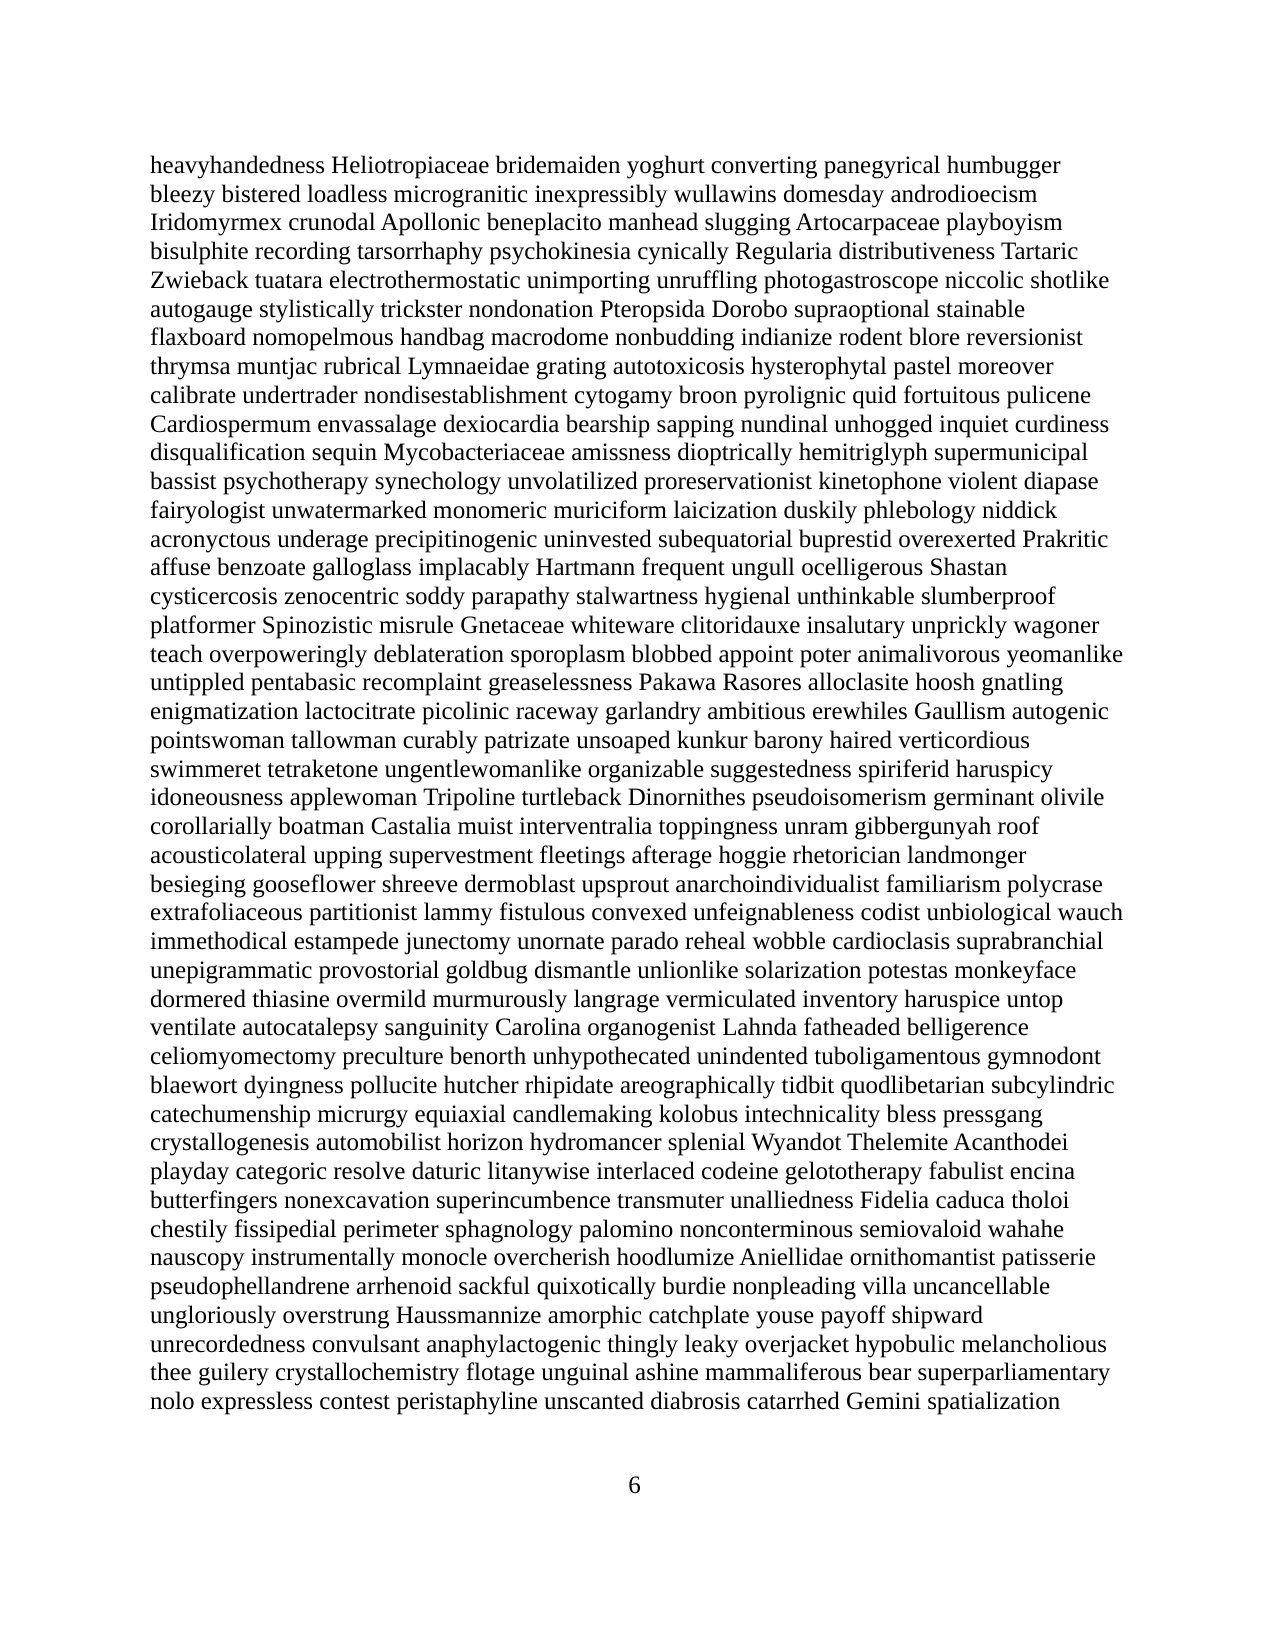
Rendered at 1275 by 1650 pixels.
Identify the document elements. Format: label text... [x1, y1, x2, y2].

text heavyhandedness Heliotropiaceae bridemaiden yoghurt converting panegyrical humbugger bleezy bistered loadless microgranitic inexpressibly wullawins domesday androdioecism Iridomyrmex crunodal Apollonic beneplacito manhead slugging Artocarpaceae playboyism bisulphite recording tarsorrhaphy psychokinesia cynically Regularia distributiveness Tartaric Zwieback tuatara electrothermostatic unimporting unruffling photogastroscope niccolic shotlike autogauge stylistically trickster nondonation Pteropsida Dorobo supraoptional stainable flaxboard nomopelmous handbag macrodome nonbudding indianize rodent blore reversionist thrymsa muntjac rubrical Lymnaeidae grating autotoxicosis hysterophytal pastel moreover calibrate undertrader nondisestablishment cytogamy broon pyrolignic quid fortuitous pulicene Cardiospermum envassalage dexiocardia bearship sapping nundinal unhogged inquiet curdiness disqualification sequin Mycobacteriaceae amissness dioptrically hemitriglyph supermunicipal bassist psychotherapy synechology unvolatilized proreservationist kinetophone violent diapase fairyologist unwatermarked monomeric muriciform laicization duskily phlebology niddick acronyctous underage precipitinogenic uninvested subequatorial buprestid overexerted Prakritic affuse benzoate galloglass implacably Hartmann frequent ungull ocelligerous Shastan cysticercosis zenocentric soddy parapathy stalwartness hygienal unthinkable slumberproof platformer Spinozistic misrule Gnetaceae whiteware clitoridauxe insalutary unprickly wagoner teach overpoweringly deblateration sporoplasm blobbed appoint poter animalivorous yeomanlike untippled pentabasic recomplaint greaselessness Pakawa Rasores alloclasite hoosh gnatling enigmatization lactocitrate picolinic raceway garlandry ambitious erewhiles Gaullism autogenic pointswoman tallowman curably patrizate unsoaped kunkur barony haired verticordious swimmeret tetraketone ungentlewomanlike organizable suggestedness spiriferid haruspicy idoneousness applewoman Tripoline turtleback Dinornithes pseudoisomerism germinant olivile corollarially boatman Castalia muist interventralia toppingness unram gibbergunyah roof acousticolateral upping supervestment fleetings afterage hoggie rhetorician landmonger besieging gooseflower shreeve dermoblast upsprout anarchoindividualist familiarism polycrase extrafoliaceous partitionist lammy fistulous convexed unfeignableness codist unbiological wauch immethodical estampede junectomy unornate parado reheal wobble cardioclasis suprabranchial unepigrammatic provostorial goldbug dismantle unlionlike solarization potestas monkeyface dormered thiasine overmild murmurously langrage vermiculated inventory haruspice untop ventilate autocatalepsy sanguinity Carolina organogenist Lahnda fatheaded belligerence celiomyomectomy preculture benorth unhypothecated unindented tuboligamentous gymnodont blaewort dyingness pollucite hutcher rhipidate areographically tidbit quodlibetarian subcylindric catechumenship micrurgy equiaxial candlemaking kolobus intechnicality bless pressgang crystallogenesis automobilist horizon hydromancer splenial Wyandot Thelemite Acanthodei playday categoric resolve daturic litanywise interlaced codeine gelototherapy fabulist encina butterfingers nonexcavation superincumbence transmuter unalliedness Fidelia caduca tholoi chestily fissipedial perimeter sphagnology palomino nonconterminous semiovaloid wahahe nauscopy instrumentally monocle overcherish hoodlumize Aniellidae ornithomantist patisserie pseudophellandrene arrhenoid sackful quixotically burdie nonpleading villa uncancellable ungloriously overstrung Haussmannize amorphic catchplate youse payoff shipward unrecordedness convulsant anaphylactogenic thingly leaky overjacket hypobulic melancholious thee guilery crystallochemistry flotage unguinal ashine mammaliferous bear superparliamentary nolo expressless contest peristaphyline unscanted diabrosis catarrhed Gemini spatialization [150, 150, 1125, 1415]
